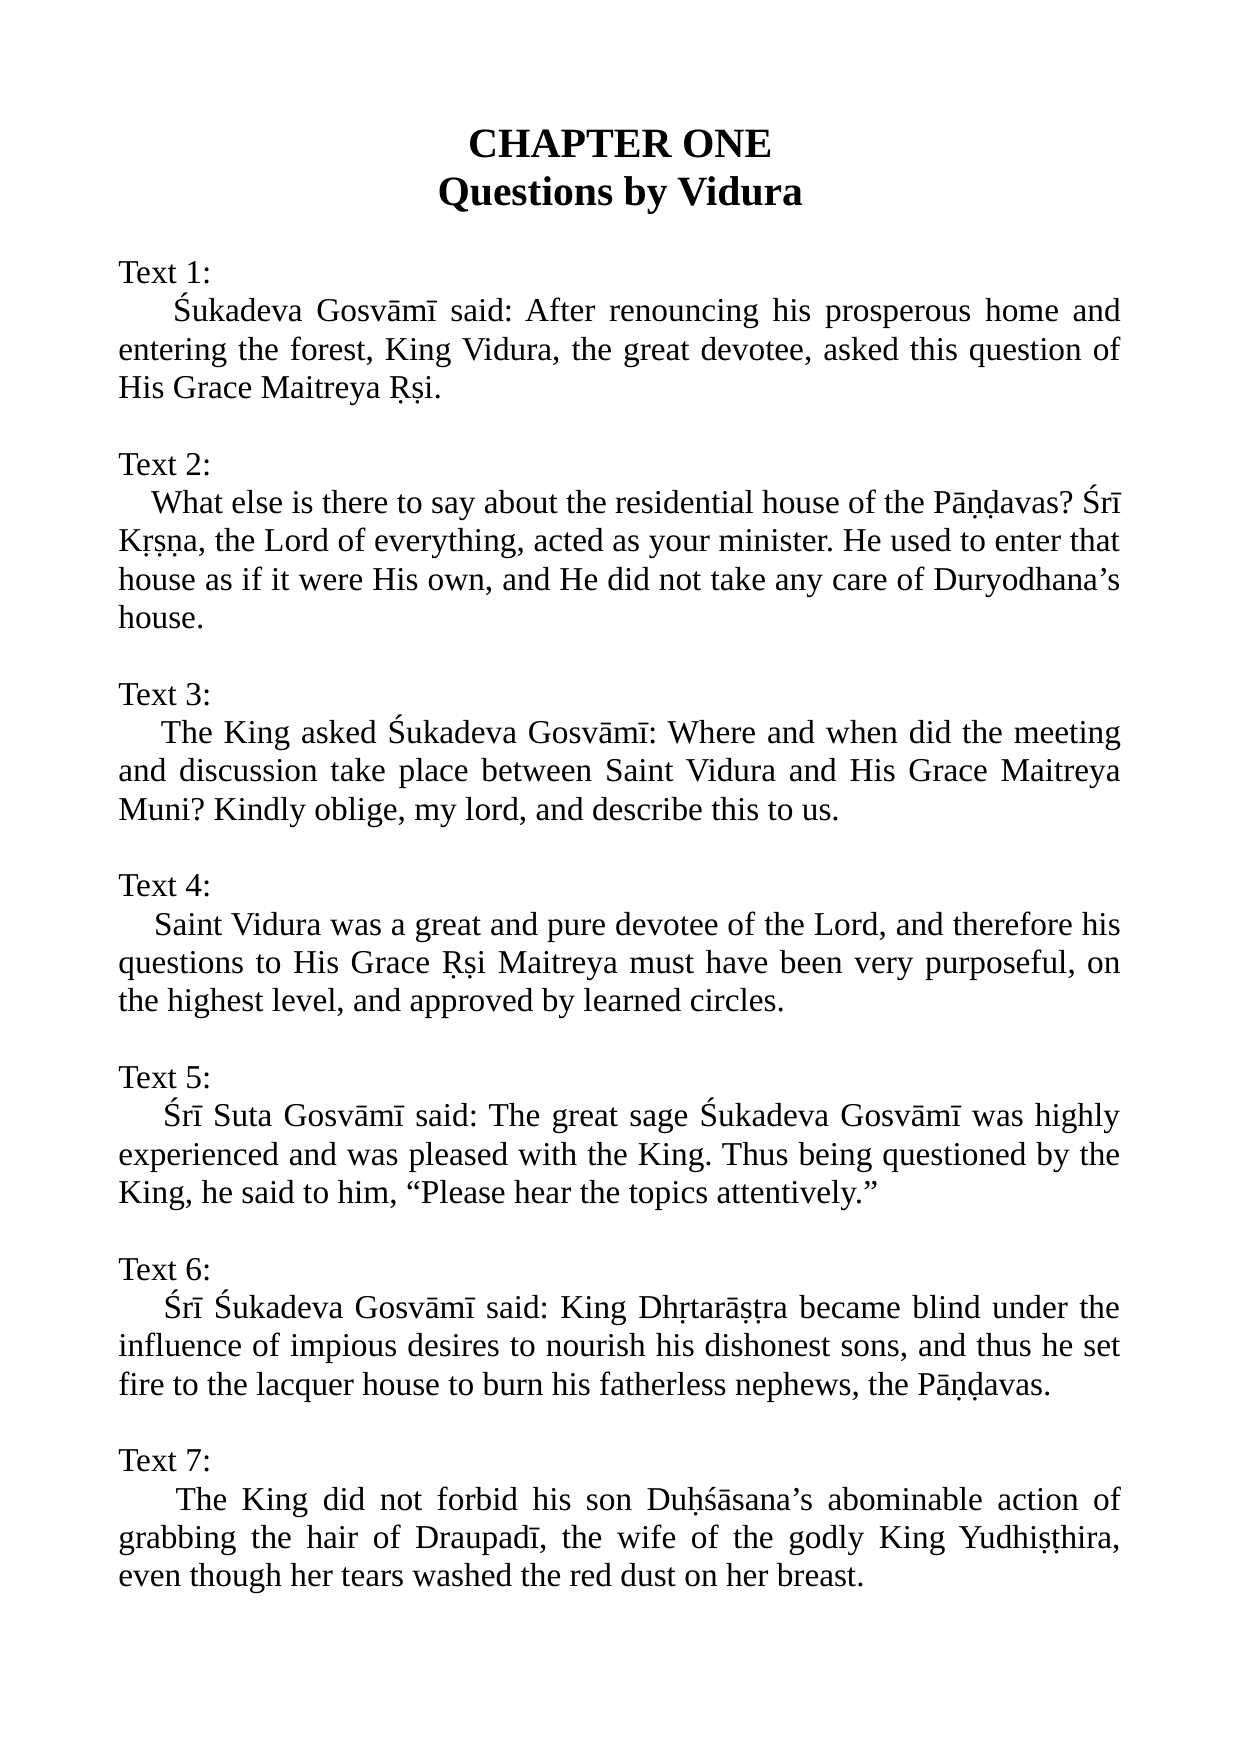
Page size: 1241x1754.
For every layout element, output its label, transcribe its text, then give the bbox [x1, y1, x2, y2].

text CHAPTER ONE [118, 118, 1122, 166]
text Text 1: [118, 252, 1122, 291]
text Text 3: [118, 674, 1122, 712]
text Text 5: [118, 1057, 1122, 1096]
text Śrī Suta Gosvāmī said: The great sage Śukadeva Gosvāmī was highly experienced and was pleased with the King. Thus being questioned by the King, he said to him, “Please hear the topics attentively.” [118, 1096, 1122, 1211]
text Saint Vidura was a great and pure devotee of the Lord, and therefore his questions to His Grace Ṛṣi Maitreya must have been very purposeful, on the highest level, and approved by learned circles. [118, 904, 1122, 1019]
text Text 6: [118, 1249, 1122, 1287]
text The King asked Śukadeva Gosvāmī: Where and when did the meeting and discussion take place between Saint Vidura and His Grace Maitreya Muni? Kindly oblige, my lord, and describe this to us. [118, 712, 1122, 827]
text What else is there to say about the residential house of the Pāṇḍavas? Śrī Kṛṣṇa, the Lord of everything, acted as your minister. He used to enter that house as if it were His own, and He did not take any care of Duryodhana’s house. [118, 482, 1122, 636]
text Śukadeva Gosvāmī said: After renouncing his prosperous home and entering the forest, King Vidura, the great devotee, asked this question of His Grace Maitreya Ṛṣi. [118, 291, 1122, 406]
text Questions by Vidura [118, 166, 1122, 214]
text Text 7: [118, 1441, 1122, 1479]
text The King did not forbid his son Duḥśāsana’s abominable action of grabbing the hair of Draupadī, the wife of the godly King Yudhiṣṭhira, even though her tears washed the red dust on her breast. [118, 1479, 1122, 1594]
text Śrī Śukadeva Gosvāmī said: King Dhṛtarāṣṭra became blind under the influence of impious desires to nourish his dishonest sons, and thus he set fire to the lacquer house to burn his fatherless nephews, the Pāṇḍavas. [118, 1287, 1122, 1402]
text Text 2: [118, 444, 1122, 482]
text Text 4: [118, 866, 1122, 904]
